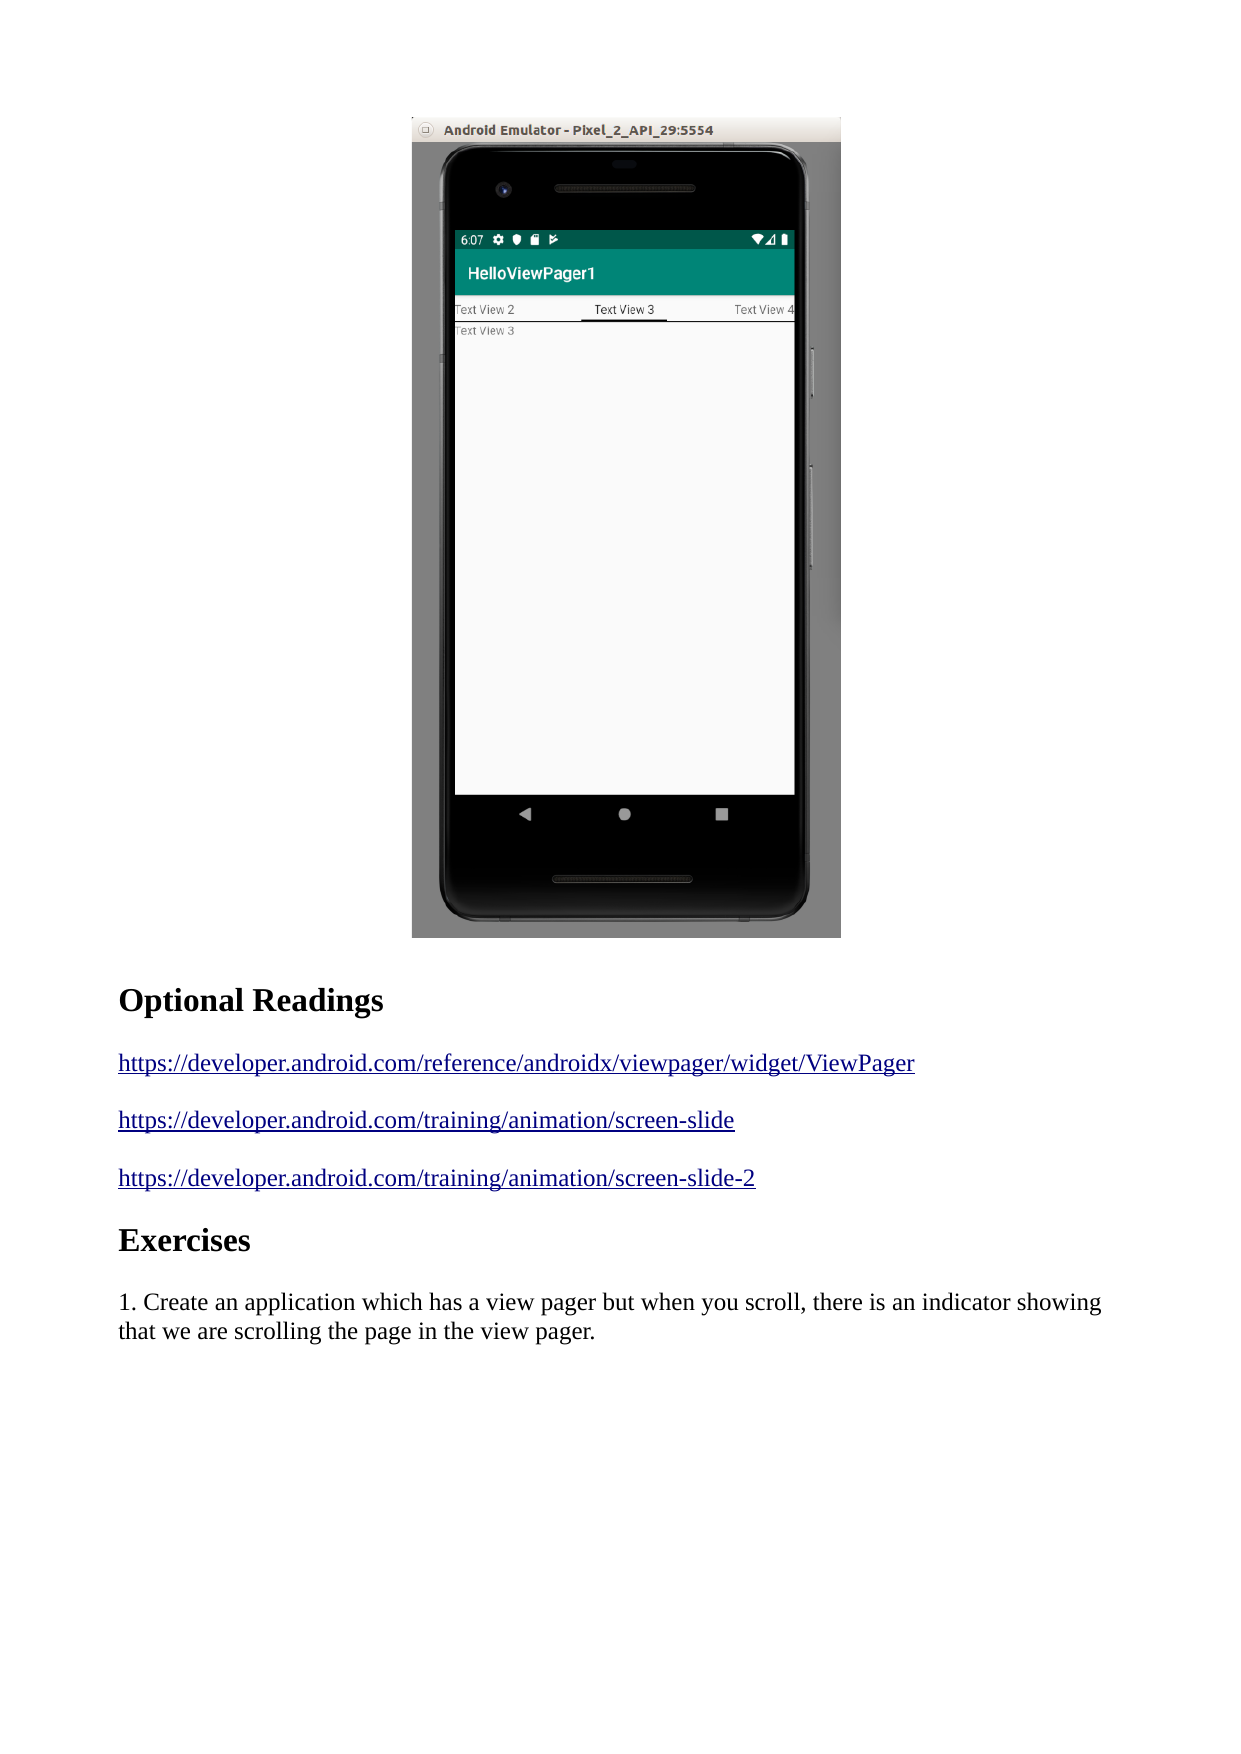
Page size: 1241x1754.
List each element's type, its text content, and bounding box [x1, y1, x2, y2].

text Optional Readings [118, 981, 1122, 1019]
text 1. Create an application which has a view pager but when you scroll, there is an indicator showing that we are scrolling the page in the view pager. [118, 1287, 1122, 1345]
text https://developer.android.com/reference/androidx/viewpager/widget/ViewPager [118, 1048, 1122, 1076]
text Exercises [118, 1220, 1122, 1258]
picture [411, 117, 841, 938]
text https://developer.android.com/training/animation/screen-slide [118, 1105, 1122, 1134]
text https://developer.android.com/training/animation/screen-slide-2 [118, 1163, 1122, 1191]
